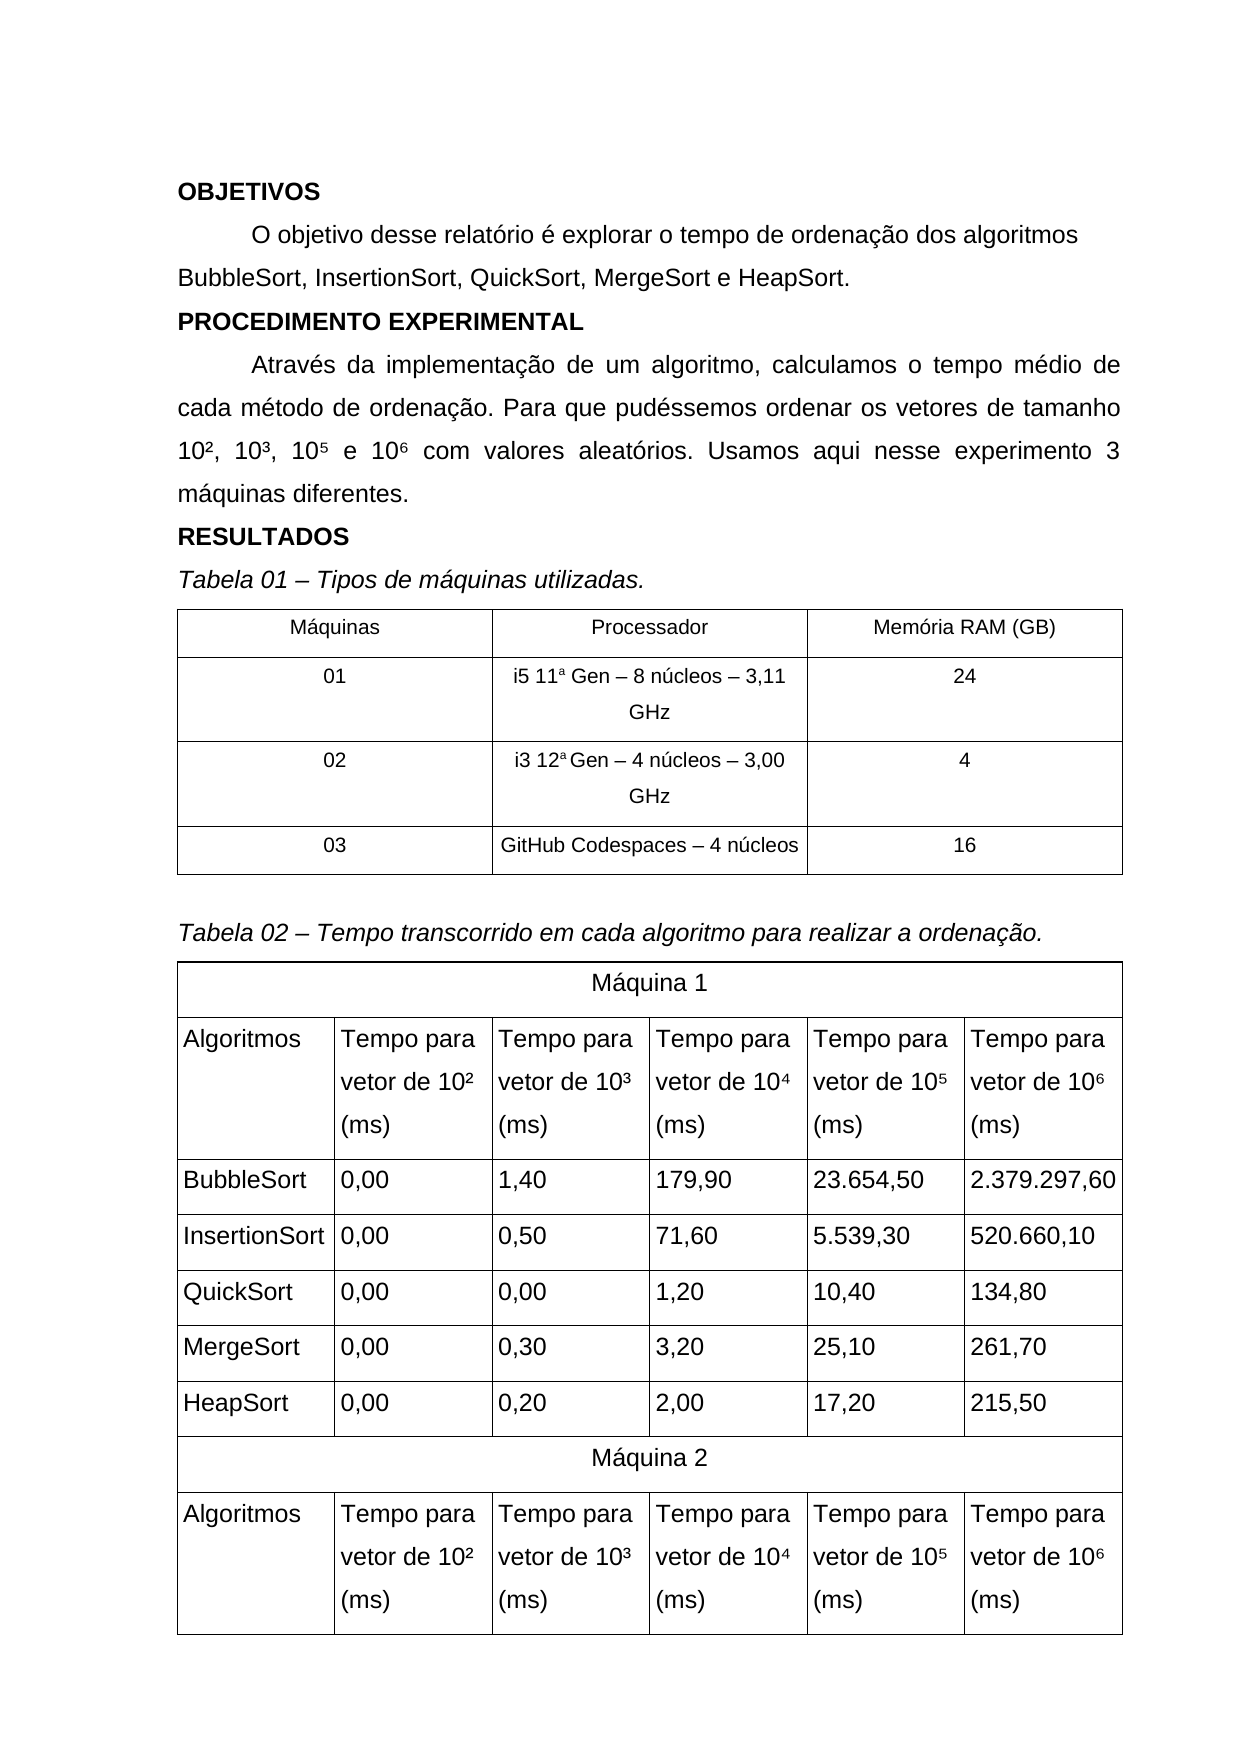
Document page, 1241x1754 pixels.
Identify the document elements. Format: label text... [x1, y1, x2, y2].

table_cell Tempo para vetor de 10⁵ (ms) [808, 1493, 964, 1633]
table_cell 01 [178, 658, 492, 741]
table_cell 25,10 [808, 1326, 964, 1381]
text Tabela 01 – Tipos de máquinas utilizadas. [177, 565, 1122, 594]
table_cell BubbleSort [178, 1160, 334, 1214]
table_cell 0,00 [335, 1326, 492, 1381]
table_cell 71,60 [650, 1215, 807, 1270]
table_cell Tempo para vetor de 10⁶ (ms) [965, 1493, 1122, 1633]
text O objetivo desse relatório é explorar o tempo de ordenação dos algoritmos BubbleSort, InsertionSort, QuickSort, MergeSort e HeapSort. [177, 220, 1122, 292]
table_cell 1,20 [650, 1271, 807, 1325]
table_cell Tempo para vetor de 10² (ms) [335, 1493, 492, 1633]
table_cell 520.660,10 [965, 1215, 1122, 1270]
text OBJETIVOS [177, 177, 1122, 206]
table_cell Algoritmos [178, 1018, 334, 1159]
text RESULTADOS [177, 522, 1122, 551]
table_cell 0,00 [335, 1382, 492, 1436]
table_cell 0,00 [335, 1215, 492, 1270]
table_cell 17,20 [808, 1382, 964, 1436]
table_cell Máquina 2 [178, 1437, 1122, 1492]
table_cell 0,20 [493, 1382, 649, 1436]
table_cell 23.654,50 [808, 1160, 964, 1214]
table_cell MergeSort [178, 1326, 334, 1381]
table_cell 24 [808, 658, 1122, 741]
table_cell 179,90 [650, 1160, 807, 1214]
table_cell 0,00 [335, 1160, 492, 1214]
table_cell 5.539,30 [808, 1215, 964, 1270]
table_cell 0,30 [493, 1326, 649, 1381]
table_cell 261,70 [965, 1326, 1122, 1381]
table_cell Tempo para vetor de 10⁴ (ms) [650, 1493, 807, 1633]
table_cell 2.379.297,60 [965, 1160, 1122, 1214]
text Tabela 02 – Tempo transcorrido em cada algoritmo para realizar a ordenação. [177, 918, 1122, 947]
table_cell 16 [808, 827, 1122, 874]
table_cell 0,00 [493, 1271, 649, 1325]
text Através da implementação de um algoritmo, calculamos o tempo médio de cada método de ordenação. Para que pudéssemos ordenar os vetores de tamanho 10², 10³, 10⁵ e 10⁶ com valores aleatórios. Usamos aqui nesse experimento 3 máquinas diferentes. [177, 350, 1122, 508]
table_cell Tempo para vetor de 10³ (ms) [493, 1018, 649, 1159]
table_cell 134,80 [965, 1271, 1122, 1325]
table_cell 0,00 [335, 1271, 492, 1325]
table_cell Tempo para vetor de 10³ (ms) [493, 1493, 649, 1633]
table_cell Tempo para vetor de 10⁵ (ms) [808, 1018, 964, 1159]
table_header Processador [493, 610, 807, 657]
table_cell 0,50 [493, 1215, 649, 1270]
table_cell 1,40 [493, 1160, 649, 1214]
table_cell i5 11a Gen – 8 núcleos – 3,11 GHz [493, 658, 807, 741]
table_header Memória RAM (GB) [808, 610, 1122, 657]
table_cell Tempo para vetor de 10⁶ (ms) [965, 1018, 1122, 1159]
table_cell Tempo para vetor de 10² (ms) [335, 1018, 492, 1159]
table_cell i3 12a Gen – 4 núcleos – 3,00 GHz [493, 742, 807, 826]
table_cell 2,00 [650, 1382, 807, 1436]
table_cell 3,20 [650, 1326, 807, 1381]
table_cell 03 [178, 827, 492, 874]
table_cell QuickSort [178, 1271, 334, 1325]
table_cell 02 [178, 742, 492, 826]
table_cell HeapSort [178, 1382, 334, 1436]
table_cell InsertionSort [178, 1215, 334, 1270]
table_cell 4 [808, 742, 1122, 826]
table_cell 215,50 [965, 1382, 1122, 1436]
text Procedimento Experimental [177, 307, 1122, 335]
table_header Máquina 1 [178, 963, 1122, 1017]
table_cell Algoritmos [178, 1493, 334, 1633]
table_cell GitHub Codespaces – 4 núcleos [493, 827, 807, 874]
table_cell Tempo para vetor de 10⁴ (ms) [650, 1018, 807, 1159]
table_cell 10,40 [808, 1271, 964, 1325]
table_header Máquinas [178, 610, 492, 657]
